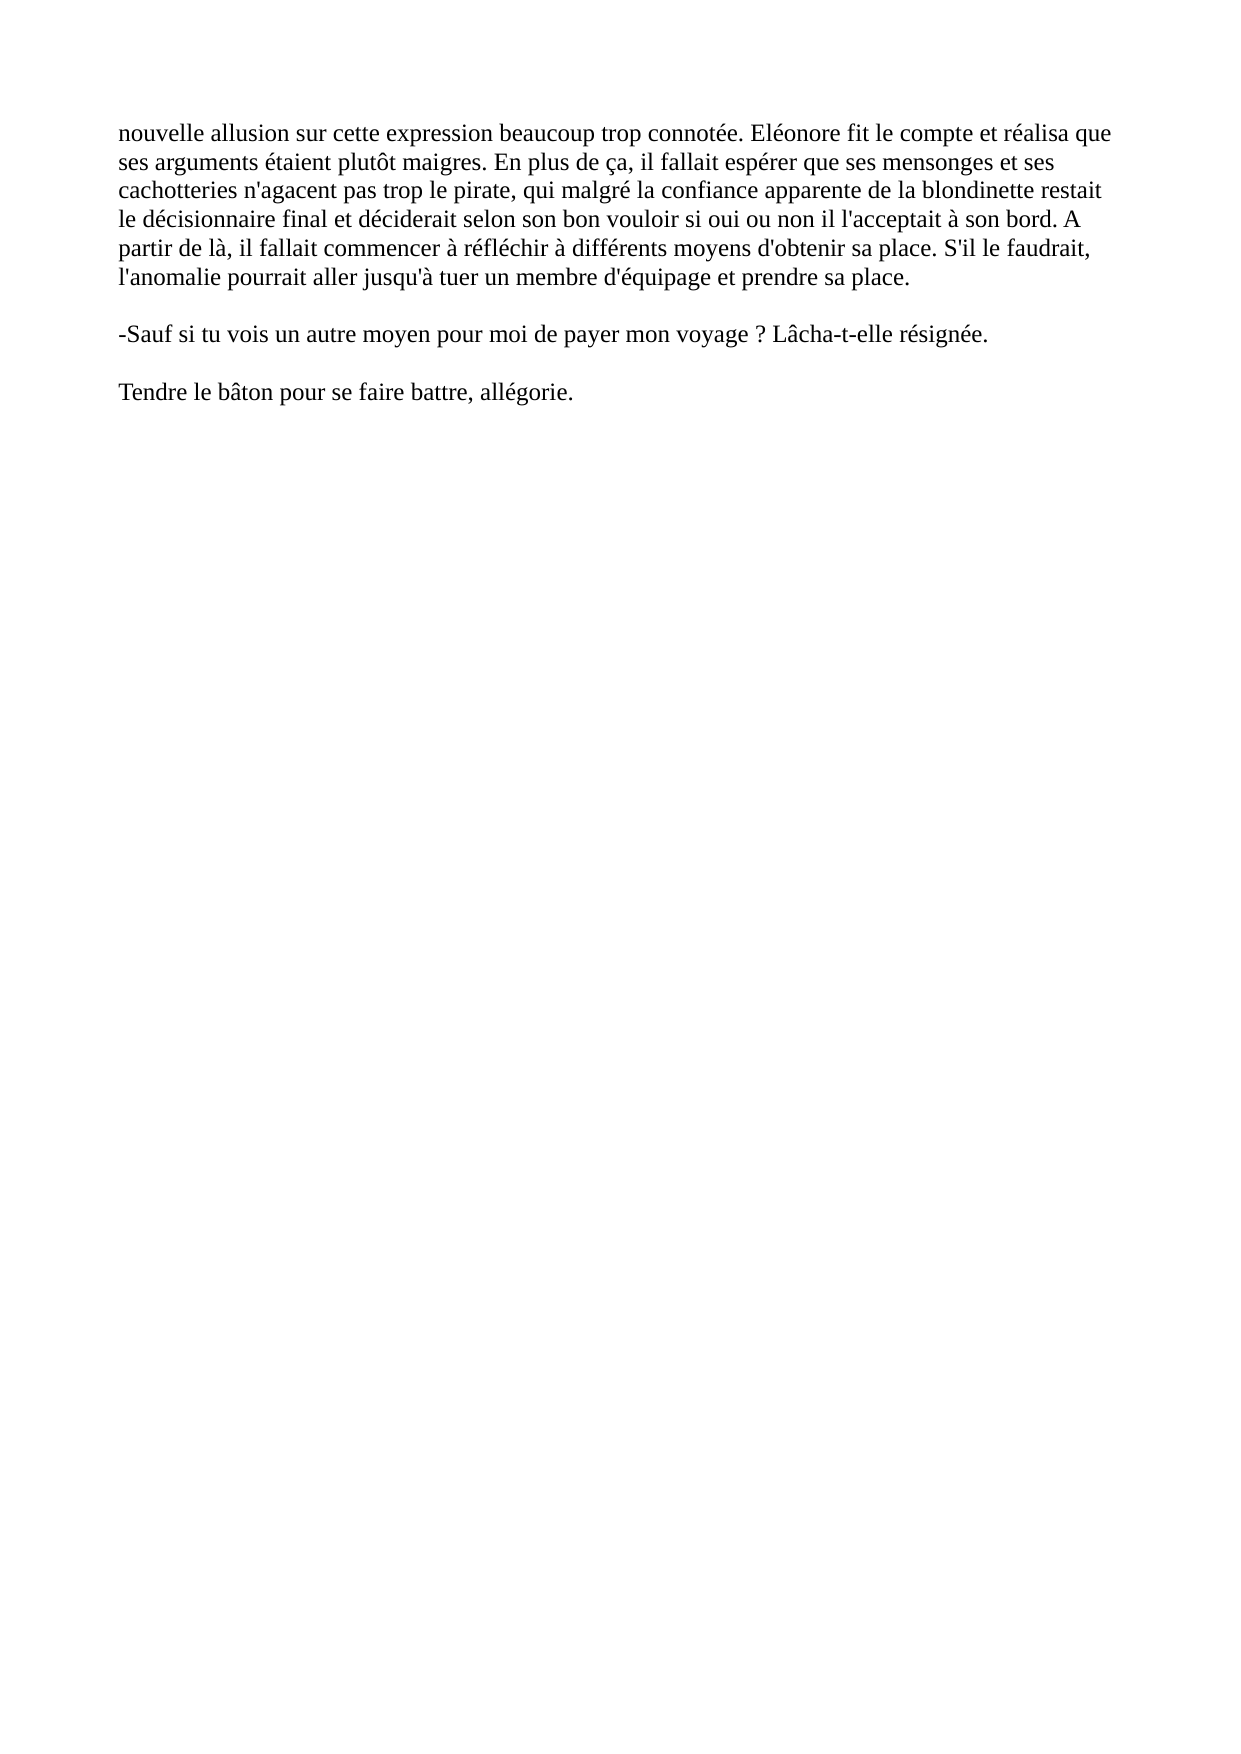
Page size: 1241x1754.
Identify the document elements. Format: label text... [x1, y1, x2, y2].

text Tendre le bâton pour se faire battre, allégorie. [118, 377, 1122, 406]
text -Sauf si tu vois un autre moyen pour moi de payer mon voyage ? Lâcha-t-elle résignée. [118, 319, 1122, 348]
text nouvelle allusion sur cette expression beaucoup trop connotée. Eléonore fit le compte et réalisa que ses arguments étaient plutôt maigres. En plus de ça, il fallait espérer que ses mensonges et ses cachotteries n'agacent pas trop le pirate, qui malgré la confiance apparente de la blondinette restait le décisionnaire final et déciderait selon son bon vouloir si oui ou non il l'acceptait à son bord. A partir de là, il fallait commencer à réfléchir à différents moyens d'obtenir sa place. S'il le faudrait, l'anomalie pourrait aller jusqu'à tuer un membre d'équipage et prendre sa place. [118, 118, 1122, 291]
